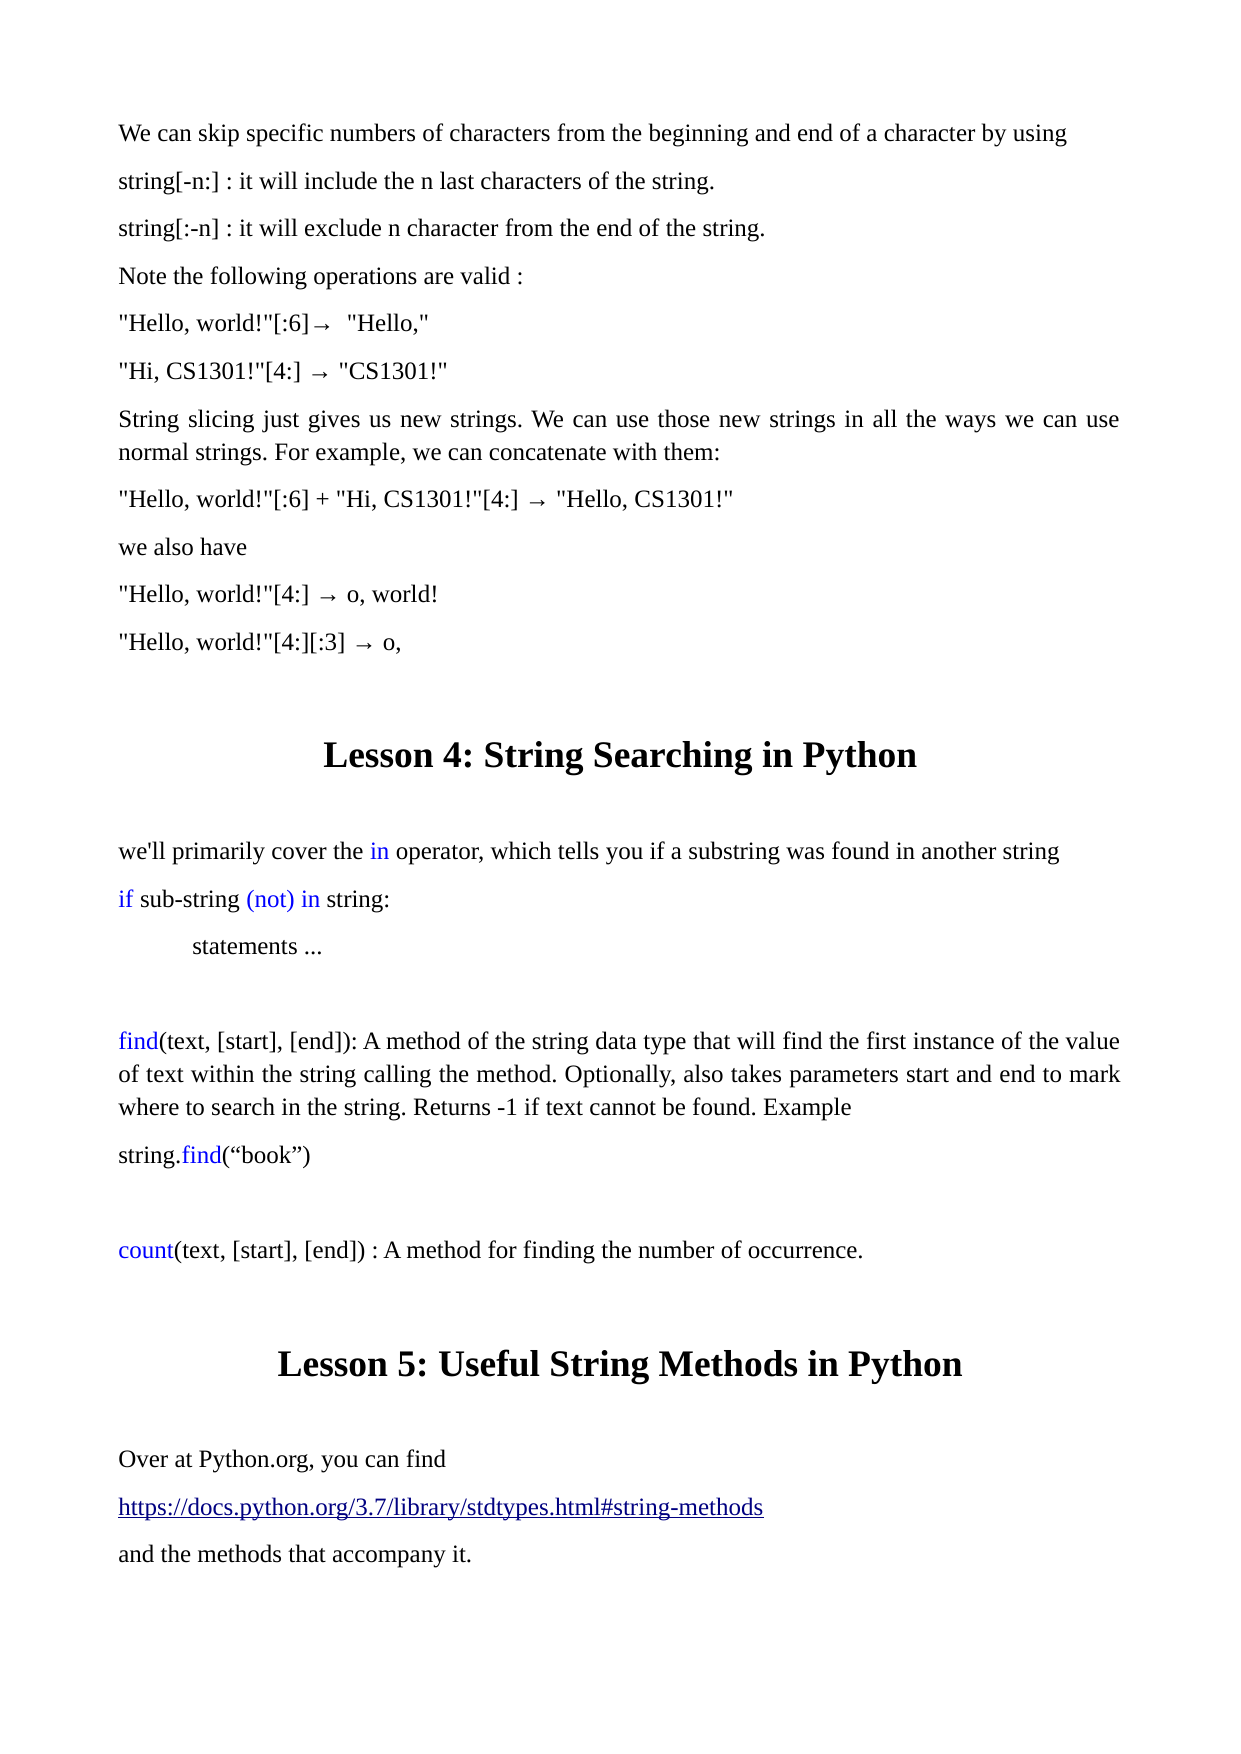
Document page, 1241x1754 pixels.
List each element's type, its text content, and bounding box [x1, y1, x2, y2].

text Note the following operations are valid : [118, 261, 1122, 290]
text find(text, [start], [end]): A method of the string data type that will find the first instance of the value of text within the string calling the method. Optionally, also takes parameters start and end to mark where to search in the string. Returns -1 if text cannot be found. Example [118, 1026, 1122, 1121]
text count(text, [start], [end]) : A method for finding the number of occurrence. [118, 1235, 1122, 1264]
text "Hello, world!"[:6]→ "Hello," [118, 308, 1122, 337]
text we'll primarily cover the in operator, which tells you if a substring was found in another string [118, 836, 1122, 865]
text "Hello, world!"[4:] → o, world! [118, 579, 1122, 608]
text https://docs.python.org/3.7/library/stdtypes.html#string-methods [118, 1492, 1122, 1521]
text string[:-n] : it will exclude n character from the end of the string. [118, 213, 1122, 242]
text "Hello, world!"[4:][:3] → o, [118, 627, 1122, 656]
text "Hello, world!"[:6] + "Hi, CS1301!"[4:] → "Hello, CS1301!" [118, 484, 1122, 513]
text statements ... [118, 931, 1122, 960]
text we also have [118, 532, 1122, 561]
text "Hi, CS1301!"[4:] → "CS1301!" [118, 356, 1122, 385]
subtitle Lesson 4: String Searching in Python [118, 733, 1122, 776]
text string.find(“book”) [118, 1140, 1122, 1169]
text Over at Python.org, you can find [118, 1444, 1122, 1473]
text if sub-string (not) in string: [118, 884, 1122, 912]
text and the methods that accompany it. [118, 1539, 1122, 1568]
text string[-n:] : it will include the n last characters of the string. [118, 166, 1122, 194]
text String slicing just gives us new strings. We can use those new strings in all the ways we can use normal strings. For example, we can concatenate with them: [118, 404, 1122, 466]
subtitle Lesson 5: Useful String Methods in Python [118, 1341, 1122, 1384]
text We can skip specific numbers of characters from the beginning and end of a character by using [118, 118, 1122, 147]
